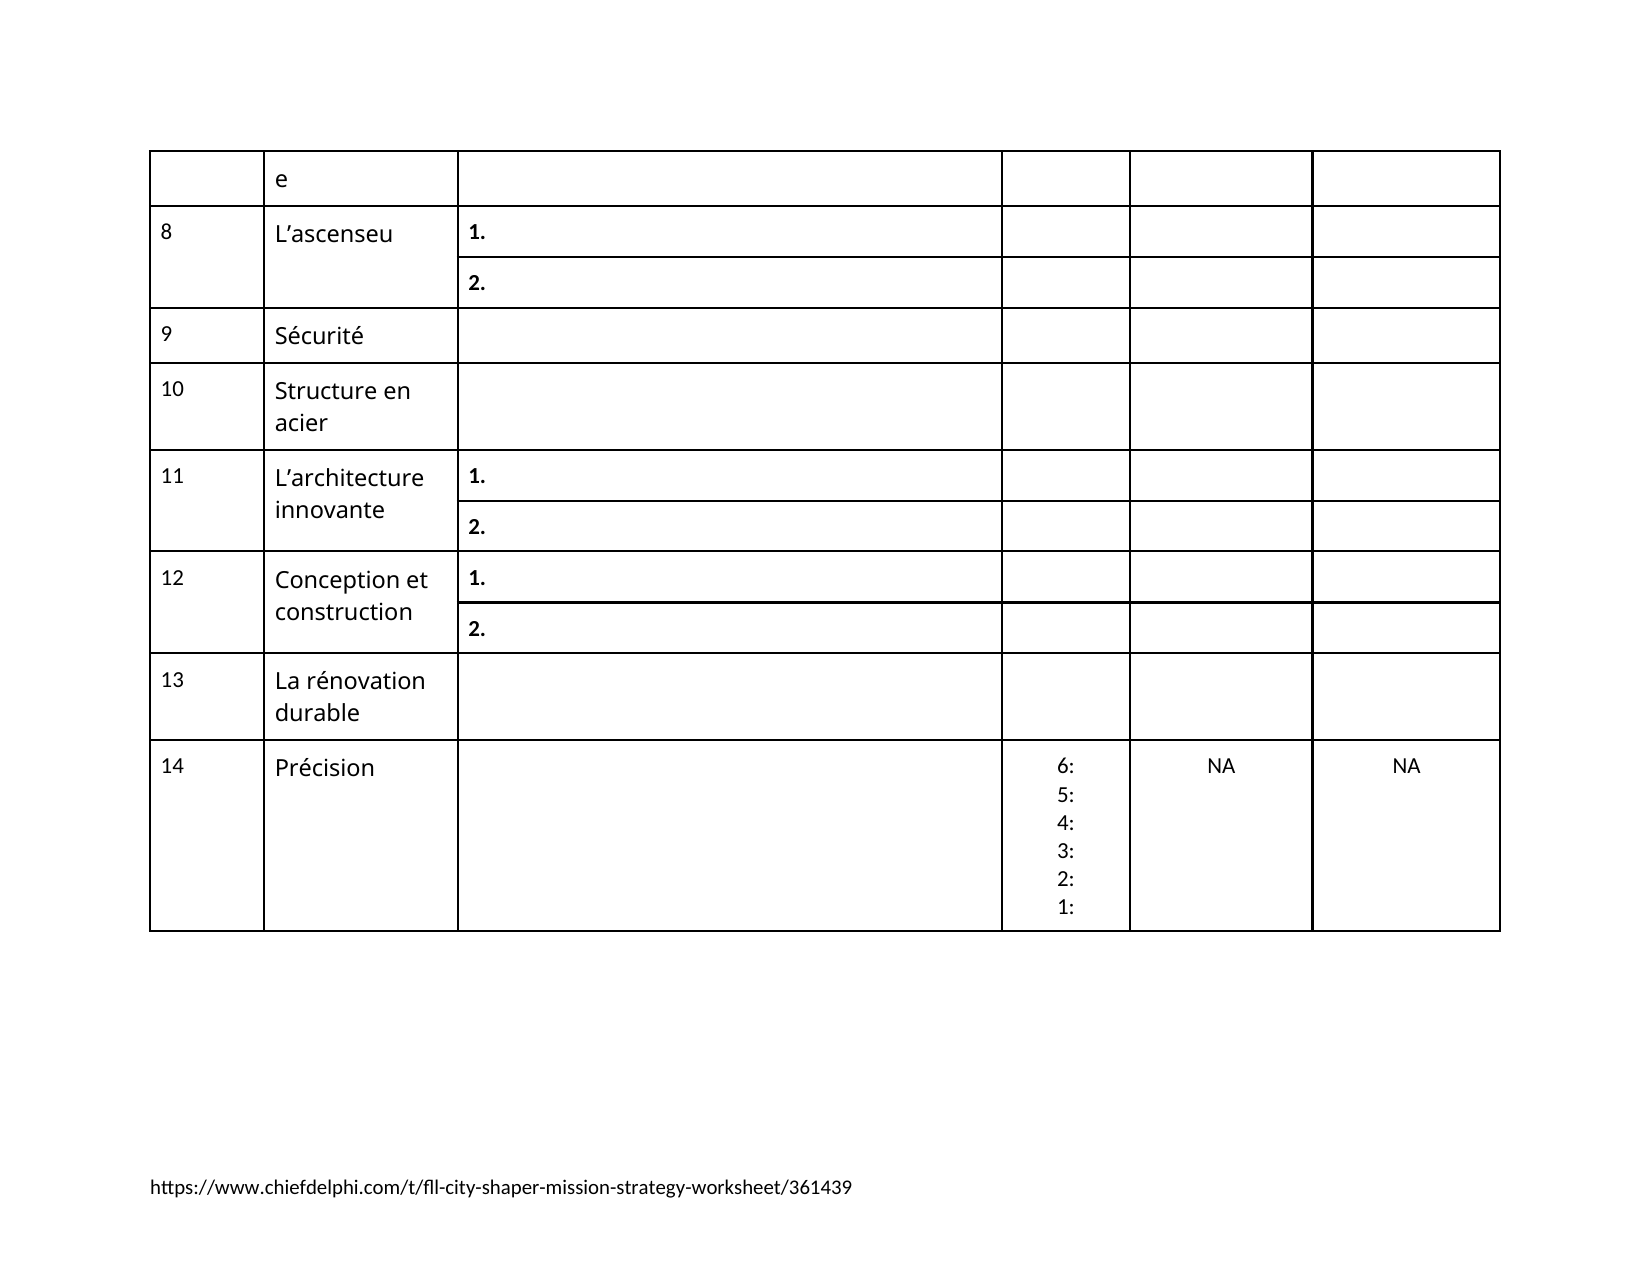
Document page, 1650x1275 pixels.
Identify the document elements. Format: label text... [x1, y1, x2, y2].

table_cell 8 [151, 207, 263, 307]
table_cell 14 [151, 741, 263, 930]
table_cell [1003, 451, 1129, 499]
table_cell 2. [459, 502, 1001, 550]
table_cell 11 [151, 451, 263, 550]
table_cell NA [1131, 741, 1311, 930]
table_cell Sécurité [265, 309, 457, 362]
table_cell [151, 152, 263, 205]
table_cell 2. [459, 258, 1001, 307]
table_cell [1131, 654, 1311, 739]
table_cell 13 [151, 654, 263, 739]
table_cell 12 [151, 552, 263, 652]
table_cell L’ascenseu [265, 207, 457, 307]
table_cell 9 [151, 309, 263, 362]
table_cell [1131, 451, 1311, 499]
table_cell Structure en acier [265, 364, 457, 448]
table_cell [1314, 552, 1499, 601]
table_cell NA [1314, 741, 1499, 930]
table_cell [1003, 604, 1129, 652]
table_cell 1. [459, 552, 1001, 601]
table_cell [1314, 604, 1499, 652]
table_cell La rénovation durable [265, 654, 457, 739]
table_cell [1003, 309, 1129, 362]
table_cell [459, 152, 1001, 205]
table_cell [1131, 258, 1311, 307]
table_cell 10 [151, 364, 263, 448]
table_cell e [265, 152, 457, 205]
table_cell [1131, 152, 1311, 205]
table_cell [1314, 364, 1499, 448]
table_cell [1314, 309, 1499, 362]
table_cell [1314, 207, 1499, 256]
table_cell [1314, 152, 1499, 205]
table_cell Précision [265, 741, 457, 930]
table_cell [1003, 654, 1129, 739]
table_cell [1003, 502, 1129, 550]
table_cell [459, 741, 1001, 930]
table_cell 1. [459, 207, 1001, 256]
table_cell [1131, 207, 1311, 256]
table_cell 2. [459, 604, 1001, 652]
table_cell [1314, 258, 1499, 307]
table_cell L’architecture innovante [265, 451, 457, 550]
table_cell [1131, 604, 1311, 652]
table_cell [459, 654, 1001, 739]
table_cell [1314, 451, 1499, 499]
table_cell [1131, 364, 1311, 448]
table_cell [1131, 502, 1311, 550]
table_cell 1. [459, 451, 1001, 499]
table_cell [1131, 552, 1311, 601]
table_cell [459, 309, 1001, 362]
table_cell [1003, 207, 1129, 256]
table_cell [1003, 552, 1129, 601]
table_cell [1131, 309, 1311, 362]
table_cell [1314, 654, 1499, 739]
table_cell [1003, 364, 1129, 448]
table_cell [1003, 258, 1129, 307]
table_cell Conception et construction [265, 552, 457, 652]
table_cell [1003, 152, 1129, 205]
table_cell 6: 5: 4: 3: 2: 1: [1003, 741, 1129, 930]
table_cell [459, 364, 1001, 448]
table_cell [1314, 502, 1499, 550]
